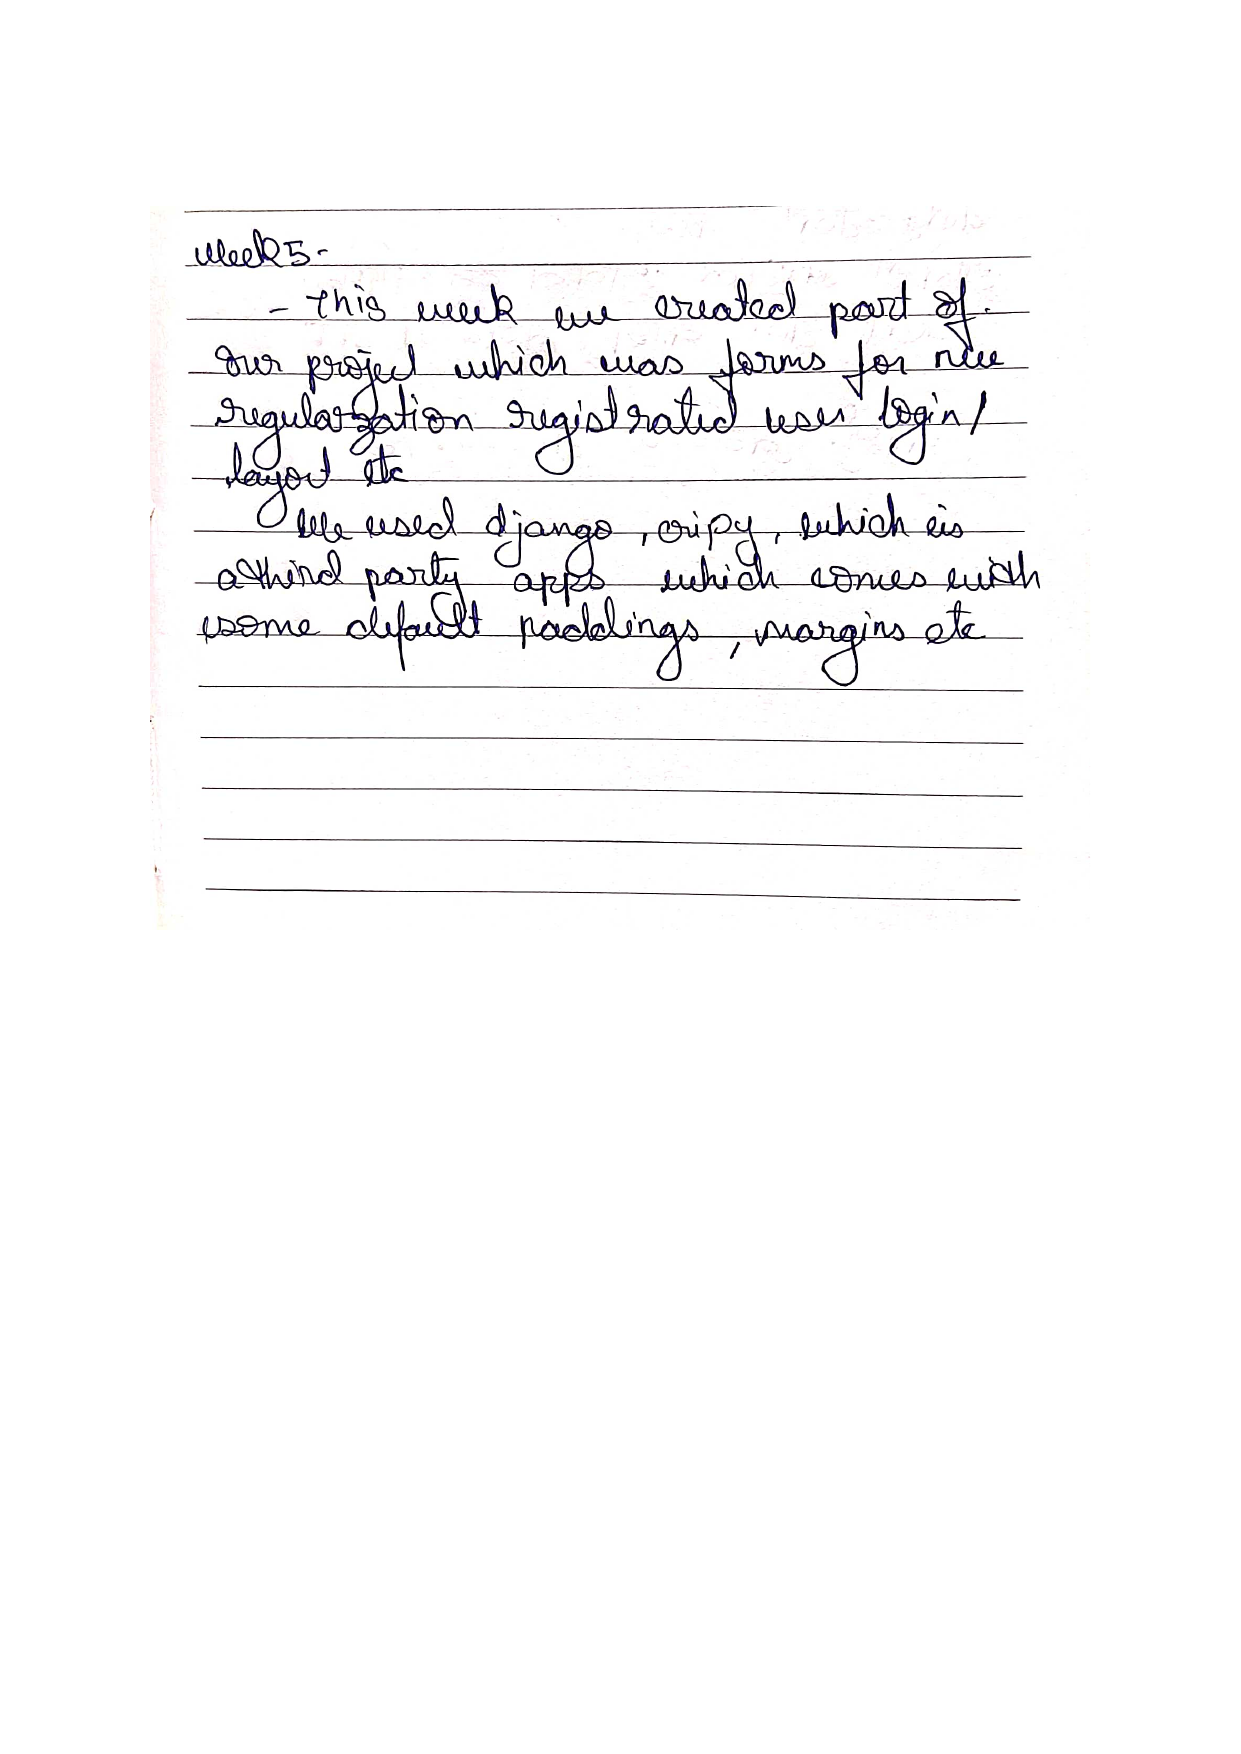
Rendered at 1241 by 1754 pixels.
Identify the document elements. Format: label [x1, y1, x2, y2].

picture [150, 206, 1091, 930]
